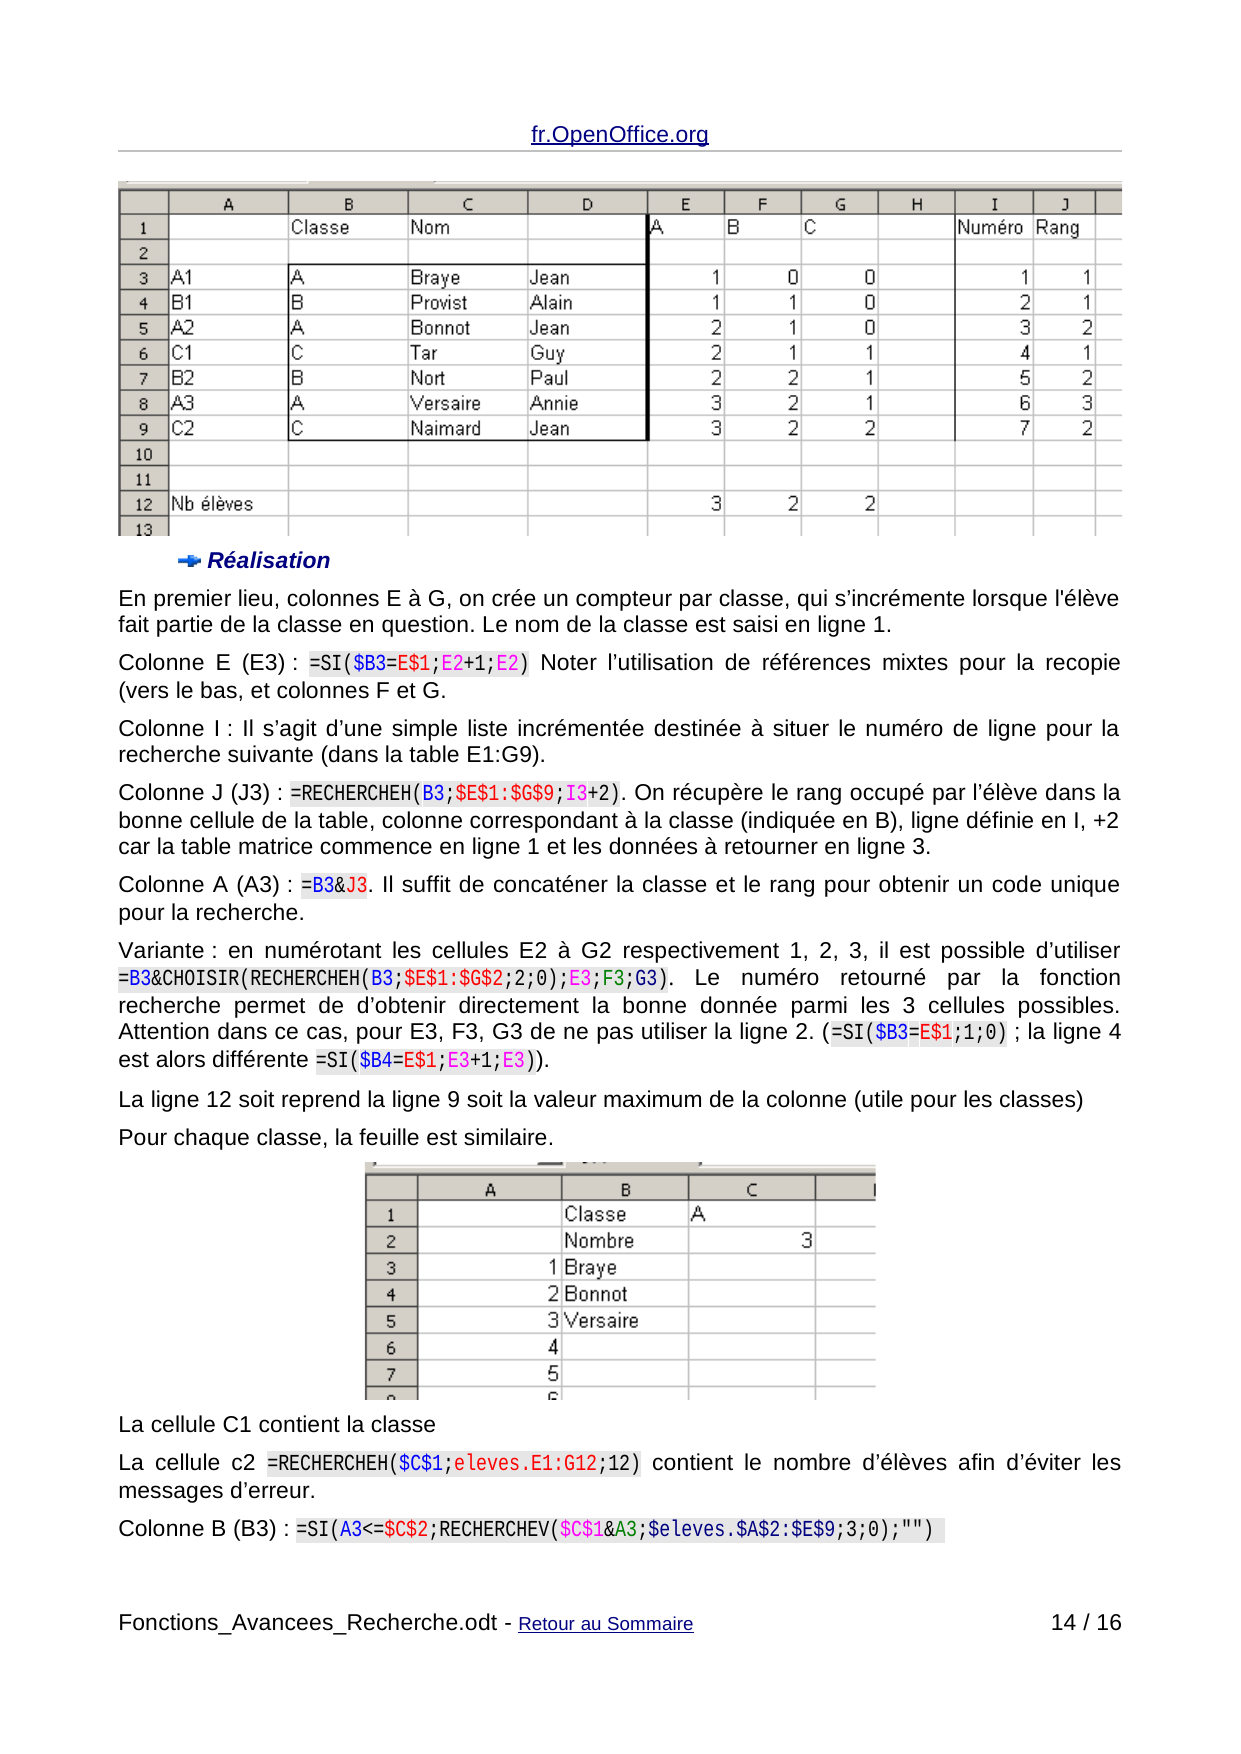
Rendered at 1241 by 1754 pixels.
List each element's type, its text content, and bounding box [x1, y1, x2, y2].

text Colonne A (A3) : =B3&J3. Il suffit de concaténer la classe et le rang pour obtenir un code unique pour la recherche. [118, 871, 1122, 925]
text Variante : en numérotant les cellules E2 à G2 respectivement 1, 2, 3, il est possible d’utiliser =B3&CHOISIR(RECHERCHEH(B3;$E$1:$G$2;2;0);E3;F3;G3). Le numéro retourné par la fonction recherche permet de d’obtenir directement la bonne donnée parmi les 3 cellules possibles. Attention dans ce cas, pour E3, F3, G3 de ne pas utiliser la ligne 2. (=SI($B3=E$1;1;0) ; la ligne 4 est alors différente =SI($B4=E$1;E3+1;E3)). [118, 937, 1122, 1075]
picture [364, 1162, 876, 1400]
text Colonne I : Il s’agit d’une simple liste incrémentée destinée à situer le numéro de ligne pour la recherche suivante (dans la table E1:G9). [118, 715, 1122, 767]
text Colonne B (B3) : =SI(A3<=$C$2;RECHERCHEV($C$1&A3;$eleves.$A$2:$E$9;3;0);"") [118, 1515, 1122, 1543]
picture [118, 181, 1123, 536]
text La cellule C1 contient la classe [118, 1412, 1122, 1438]
text Colonne E (E3) : =SI($B3=E$1;E2+1;E2) Noter l’utilisation de références mixtes pour la recopie (vers le bas, et colonnes F et G. [118, 649, 1122, 703]
text En premier lieu, colonnes E à G, on crée un compteur par classe, qui s’incrémente lorsque l'élève fait partie de la classe en question. Le nom de la classe est saisi en ligne 1. [118, 585, 1122, 637]
text La ligne 12 soit reprend la ligne 9 soit la valeur maximum de la colonne (utile pour les classes) [118, 1087, 1122, 1113]
picture [178, 555, 201, 567]
text La cellule c2 =RECHERCHEH($C$1;eleves.E1:G12;12) contient le nombre d’élèves afin d’éviter les messages d’erreur. [118, 1449, 1122, 1503]
text Pour chaque classe, la feuille est similaire. [118, 1124, 1122, 1151]
subtitle Réalisation [177, 548, 1122, 574]
text Colonne J (J3) : =RECHERCHEH(B3;$E$1:$G$9;I3+2). On récupère le rang occupé par l’élève dans la bonne cellule de la table, colonne correspondant à la classe (indiquée en B), ligne définie en I, +2 car la table matrice commence en ligne 1 et les données à retourner en ligne 3. [118, 779, 1122, 859]
